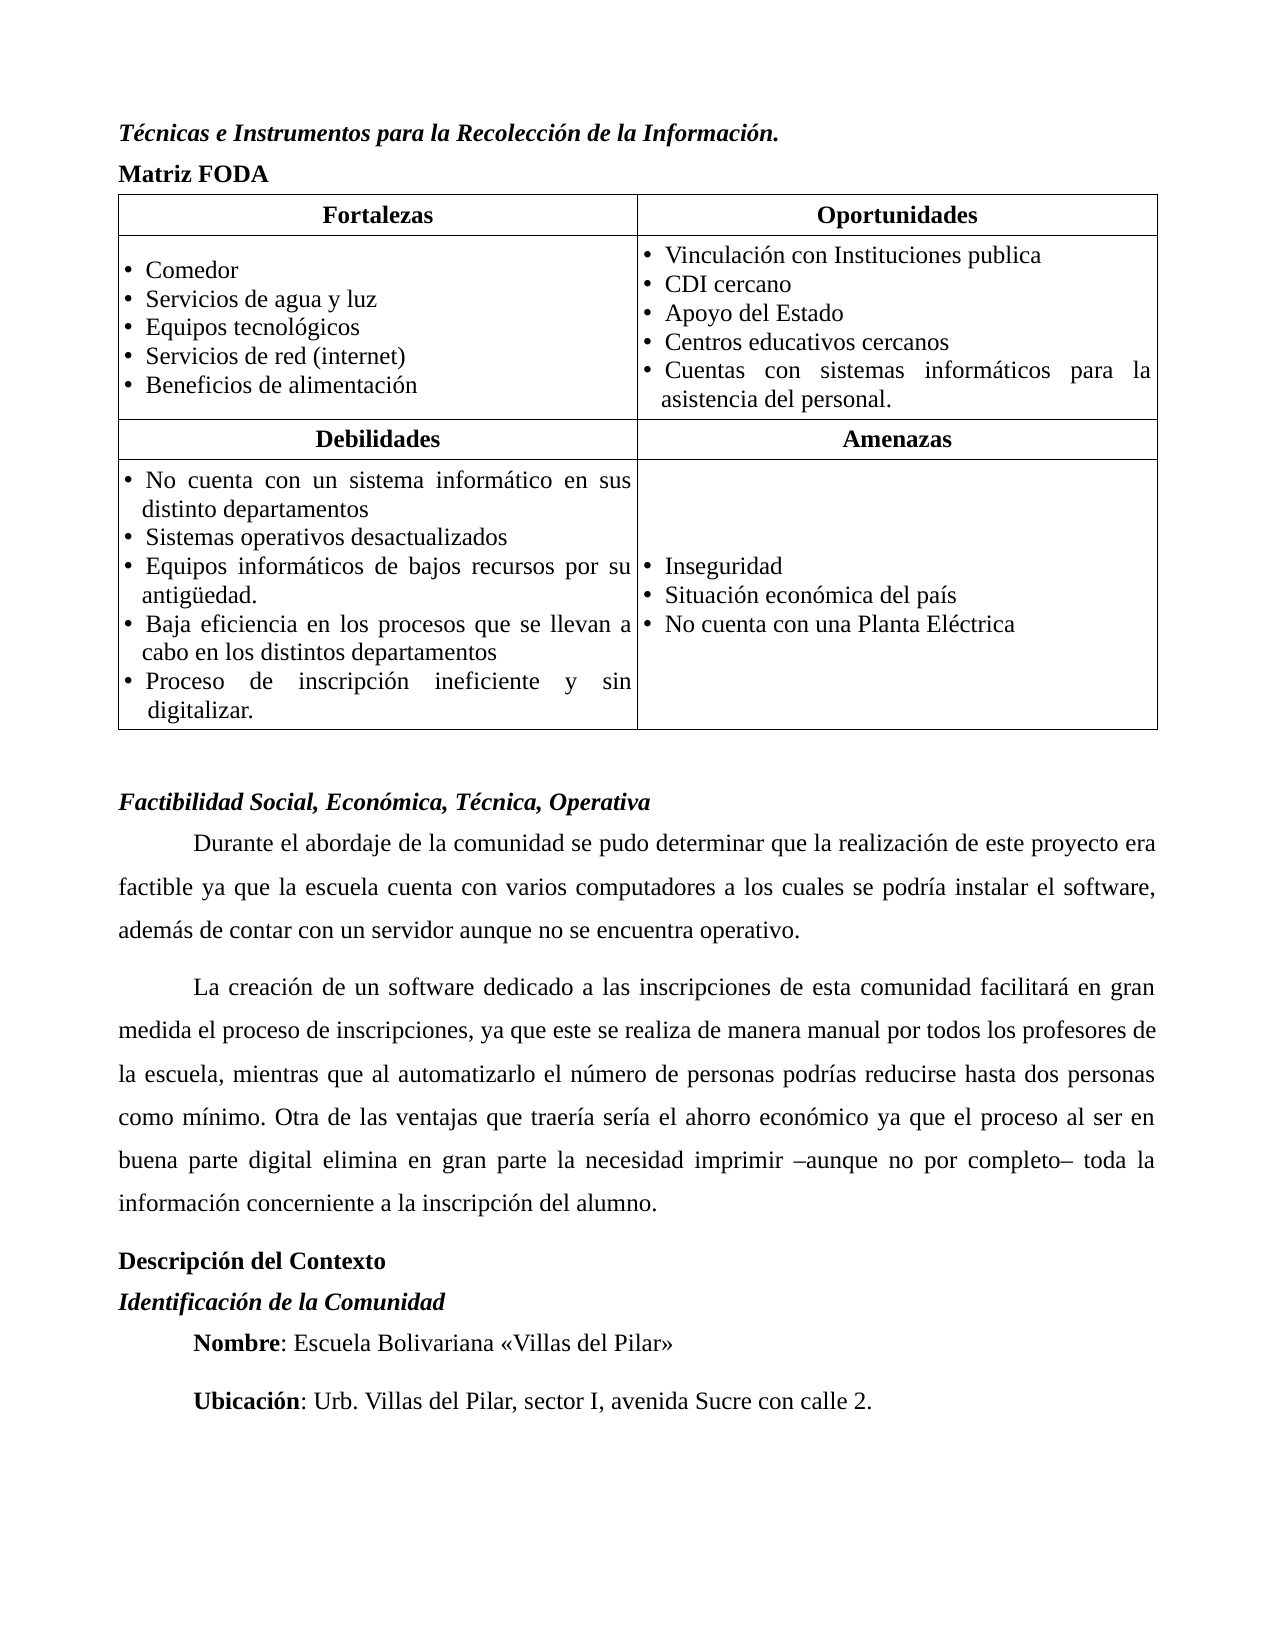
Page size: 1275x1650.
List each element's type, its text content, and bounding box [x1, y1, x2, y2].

table_cell Amenazas [638, 420, 1157, 459]
text Ubicación: Urb. Villas del Pilar, sector I, avenida Sucre con calle 2. [118, 1386, 1157, 1415]
table_header Fortalezas [119, 195, 637, 235]
subtitle Técnicas e Instrumentos para la Recolección de la Información. [118, 118, 1157, 147]
text La creación de un software dedicado a las inscripciones de esta comunidad facilitará en gran medida el proceso de inscripciones, ya que este se realiza de manera manual por todos los profesores de la escuela, mientras que al automatizarlo el número de personas podrías reducirse hasta dos personas como mínimo. Otra de las ventajas que traería sería el ahorro económico ya que el proceso al ser en buena parte digital elimina en gran parte la necesidad imprimir –aunque no por completo– toda la información concerniente a la inscripción del alumno. [118, 972, 1157, 1217]
text Durante el abordaje de la comunidad se pudo determinar que la realización de este proyecto era factible ya que la escuela cuenta con varios computadores a los cuales se podría instalar el software, además de contar con un servidor aunque no se encuentra operativo. [118, 828, 1157, 943]
subtitle Factibilidad Social, Económica, Técnica, Operativa [118, 787, 1157, 816]
subtitle Identificación de la Comunidad [118, 1287, 1157, 1316]
table_cell Vinculación con Instituciones publica CDI cercano Apoyo del Estado Centros educativos cercanos Cuentas con sistemas informáticos para la asistencia del personal. [638, 236, 1157, 419]
text Nombre: Escuela Bolivariana «Villas del Pilar» [118, 1328, 1157, 1357]
table_header Oportunidades [638, 195, 1157, 235]
table_cell No cuenta con un sistema informático en sus distinto departamentos Sistemas operativos desactualizados Equipos informáticos de bajos recursos por su antigüedad. Baja eficiencia en los procesos que se llevan a cabo en los distintos departamentos Proceso de inscripción ineficiente y sin digitalizar. [119, 460, 637, 729]
table_cell Comedor Servicios de agua y luz Equipos tecnológicos Servicios de red (internet) Beneficios de alimentación [119, 236, 637, 419]
table_cell Debilidades [119, 420, 637, 459]
subtitle Descripción del Contexto [118, 1246, 1157, 1274]
table_cell Inseguridad Situación económica del país No cuenta con una Planta Eléctrica [638, 460, 1157, 729]
subtitle Matriz FODA [118, 159, 1157, 188]
